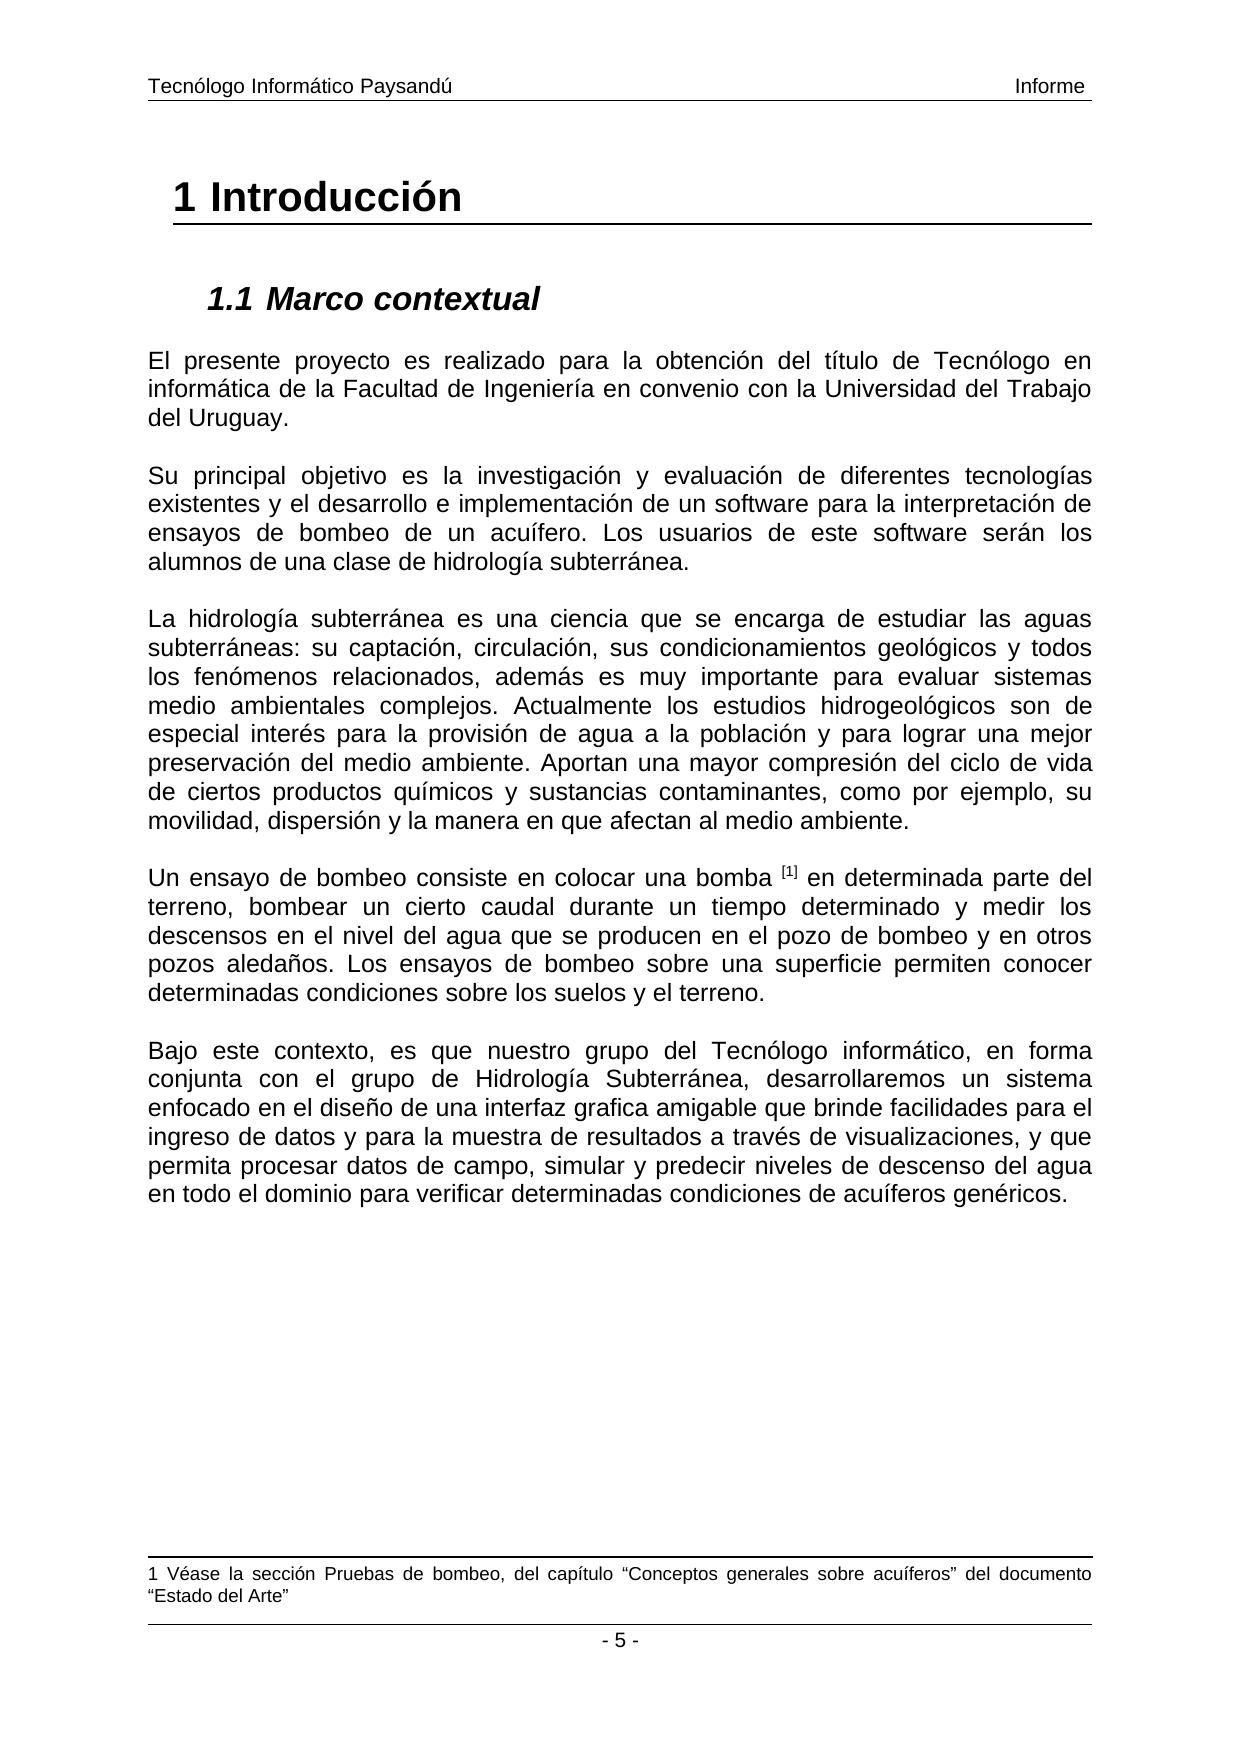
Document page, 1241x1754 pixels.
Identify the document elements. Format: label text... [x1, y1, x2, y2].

text La hidrología subterránea es una ciencia que se encarga de estudiar las aguas subterráneas: su captación, circulación, sus condicionamientos geológicos y todos los fenómenos relacionados, además es muy importante para evaluar sistemas medio ambientales complejos. Actualmente los estudios hidrogeológicos son de especial interés para la provisión de agua a la población y para lograr una mejor preservación del medio ambiente. Aportan una mayor compresión del ciclo de vida de ciertos productos químicos y sustancias contaminantes, como por ejemplo, su movilidad, dispersión y la manera en que afectan al medio ambiente. [148, 604, 1092, 834]
text Un ensayo de bombeo consiste en colocar una bomba [] en determinada parte del terreno, bombear un cierto caudal durante un tiempo determinado y medir los descensos en el nivel del agua que se producen en el pozo de bombeo y en otros pozos aledaños. Los ensayos de bombeo sobre una superficie permiten conocer determinadas condiciones sobre los suelos y el terreno. [148, 863, 1092, 1007]
text El presente proyecto es realizado para la obtención del título de Tecnólogo en informática de la Facultad de Ingeniería en convenio con la Universidad del Trabajo del Uruguay. [148, 346, 1092, 432]
text Su principal objetivo es la investigación y evaluación de diferentes tecnologías existentes y el desarrollo e implementación de un software para la interpretación de ensayos de bombeo de un acuífero. Los usuarios de este software serán los alumnos de una clase de hidrología subterránea. [148, 461, 1092, 576]
subtitle Marco contextual [207, 278, 1092, 317]
text Bajo este contexto, es que nuestro grupo del Tecnólogo informático, en forma conjunta con el grupo de Hidrología Subterránea, desarrollaremos un sistema enfocado en el diseño de una interfaz grafica amigable que brinde facilidades para el ingreso de datos y para la muestra de resultados a través de visualizaciones, y que permita procesar datos de campo, simular y predecir niveles de descenso del agua en todo el dominio para verificar determinadas condiciones de acuíferos genéricos. [148, 1036, 1092, 1208]
text Véase la sección Pruebas de bombeo, del capítulo “Conceptos generales sobre acuíferos” del documento “Estado del Arte” [148, 1563, 1092, 1606]
subtitle Introducción [173, 173, 1092, 223]
